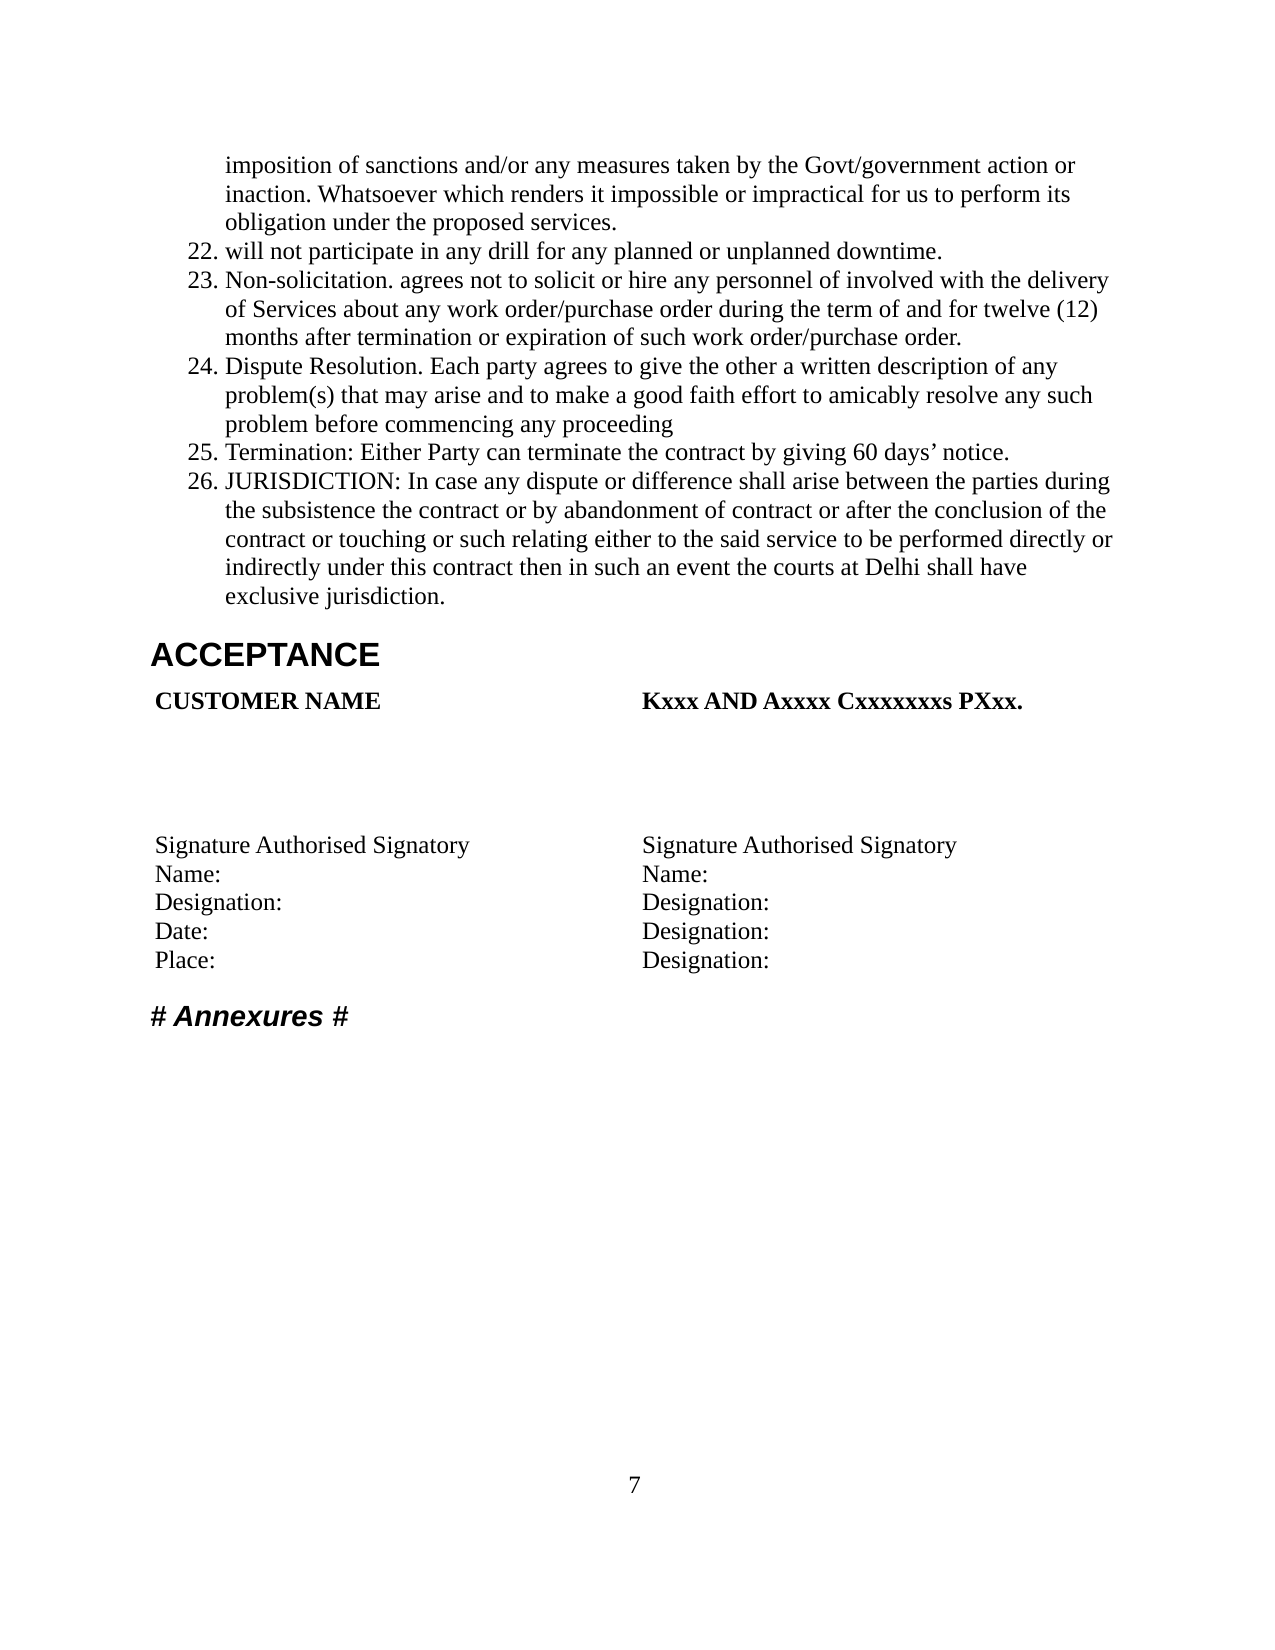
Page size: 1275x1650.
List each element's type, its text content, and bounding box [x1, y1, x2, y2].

subtitle ACCEPTANCE [150, 635, 1125, 674]
table_cell Signature Authorised Signatory [150, 830, 637, 859]
table_cell [638, 715, 1125, 744]
table_cell Designation: [638, 888, 1125, 916]
table_cell [638, 773, 1125, 801]
list Non-solicitation. agrees not to solicit or hire any personnel of involved with the delivery of Services about any work order/purchase order during the term of and for twelve (12) months after termination or expiration of such work order/purchase order. [187, 265, 1125, 351]
table_cell Designation: [638, 945, 1125, 974]
table_cell [150, 773, 637, 801]
table_cell [638, 801, 1125, 830]
table_cell Date: [150, 916, 637, 945]
subtitle # Annexures # [150, 999, 1125, 1032]
table_cell [150, 801, 637, 830]
table_cell Name: [638, 859, 1125, 887]
table_header CUSTOMER NAME [150, 686, 637, 715]
list will not participate in any drill for any planned or unplanned downtime. [187, 236, 1125, 265]
table_cell [150, 715, 637, 744]
table_cell Name: [150, 859, 637, 887]
table_cell [150, 744, 637, 772]
table_cell Designation: [150, 888, 637, 916]
table_cell Place: [150, 945, 637, 974]
list Dispute Resolution. Each party agrees to give the other a written description of any problem(s) that may arise and to make a good faith effort to amicably resolve any such problem before commencing any proceeding [187, 351, 1125, 437]
table_cell [638, 744, 1125, 772]
list Termination: Either Party can terminate the contract by giving 60 days’ notice. [187, 437, 1125, 466]
list imposition of sanctions and/or any measures taken by the Govt/government action or inaction. Whatsoever which renders it impossible or impractical for us to perform its obligation under the proposed services. [187, 150, 1125, 236]
table_cell Signature Authorised Signatory [638, 830, 1125, 859]
table_cell Designation: [638, 916, 1125, 945]
table_header Kxxx AND Axxxx Cxxxxxxxs PXxx. [638, 686, 1125, 715]
list JURISDICTION: In case any dispute or difference shall arise between the parties during the subsistence the contract or by abandonment of contract or after the conclusion of the contract or touching or such relating either to the said service to be performed directly or indirectly under this contract then in such an event the courts at Delhi shall have exclusive jurisdiction. [187, 466, 1125, 610]
